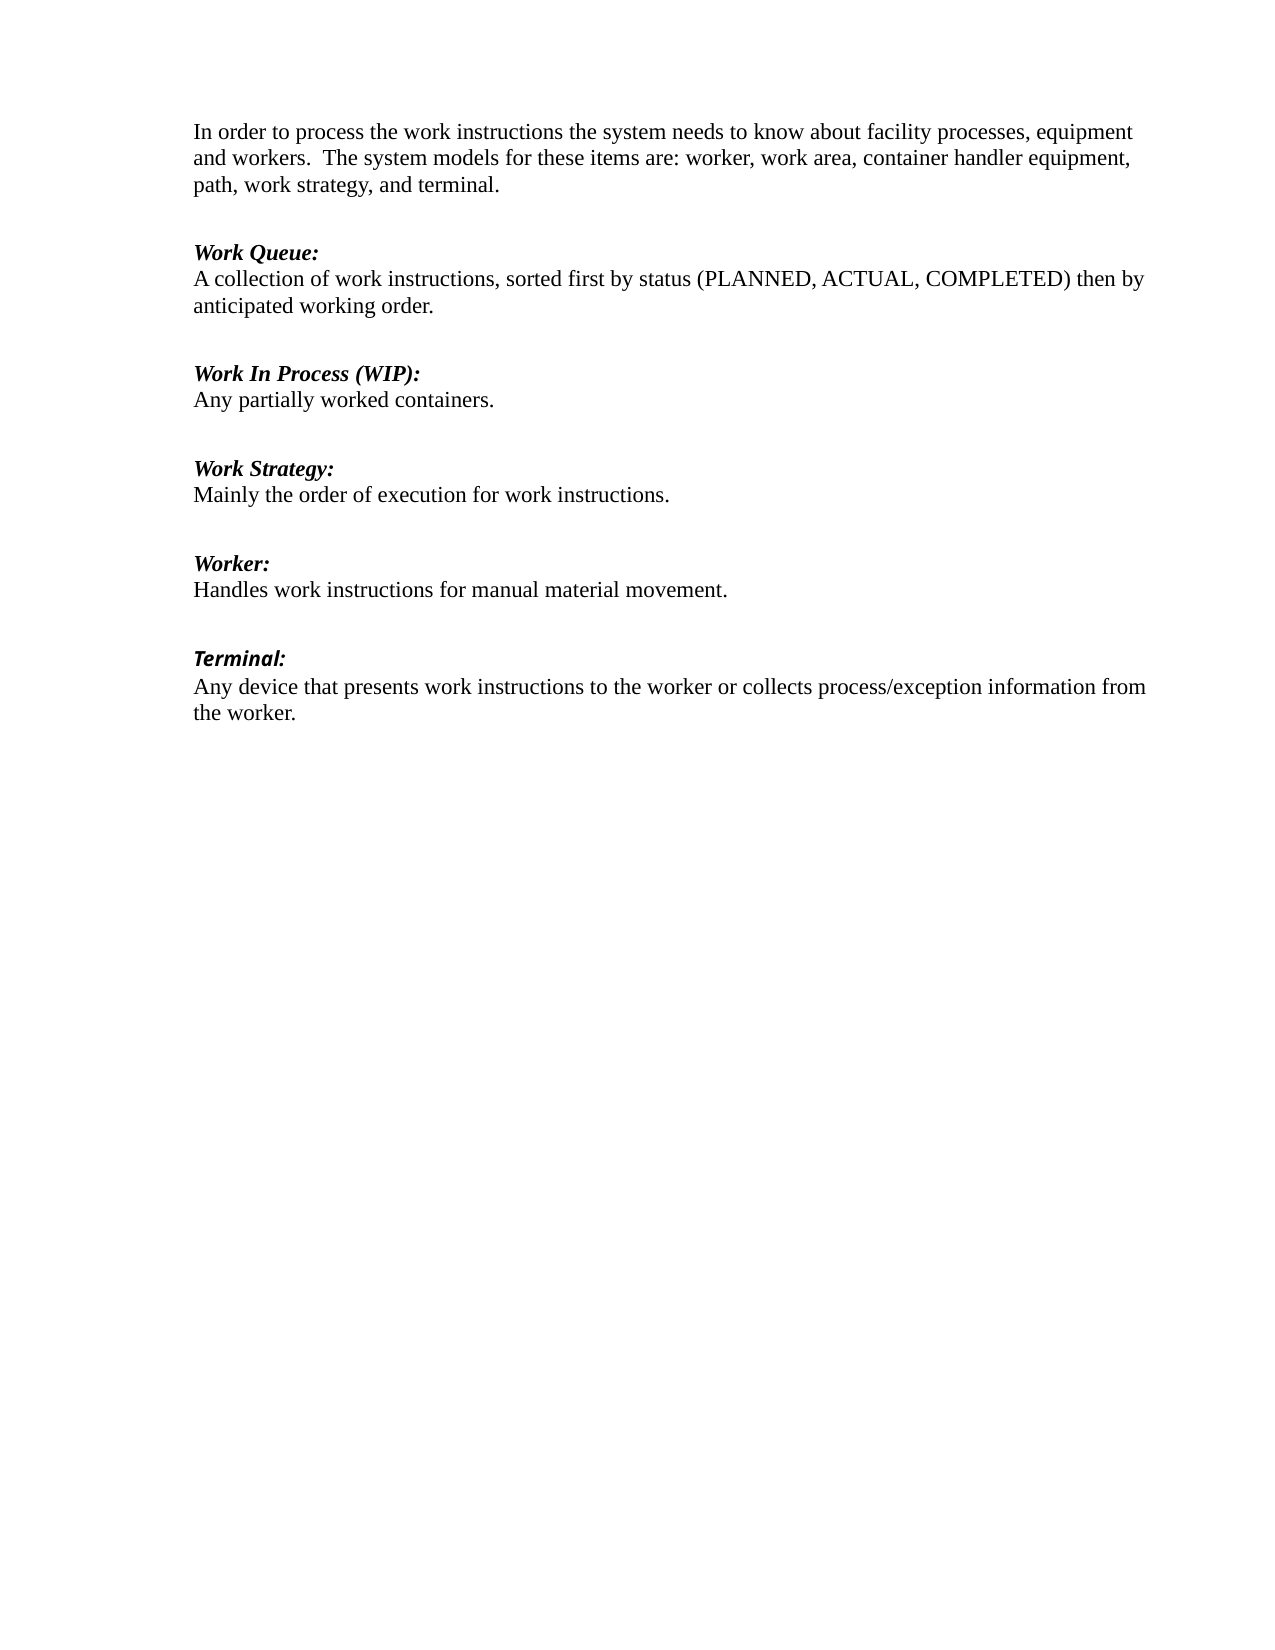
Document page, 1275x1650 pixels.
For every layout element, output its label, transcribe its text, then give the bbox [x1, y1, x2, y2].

text Any partially worked containers. [193, 387, 1157, 413]
subtitle Worker: [193, 549, 1157, 576]
subtitle Terminal: [193, 644, 1157, 673]
text A collection of work instructions, sorted first by status (PLANNED, ACTUAL, COMPLETED) then by anticipated working order. [193, 266, 1157, 318]
subtitle Work In Process (WIP): [193, 360, 1157, 387]
text Any device that presents work instructions to the worker or collects process/exception information from the worker. [193, 673, 1157, 725]
subtitle Work Strategy: [193, 455, 1157, 481]
text Mainly the order of execution for work instructions. [193, 481, 1157, 508]
text Handles work instructions for manual material movement. [193, 576, 1157, 602]
text In order to process the work instructions the system needs to know about facility processes, equipment and workers. The system models for these items are: worker, work area, container handler equipment, path, work strategy, and terminal. [193, 118, 1157, 197]
subtitle Work Queue: [193, 239, 1157, 266]
